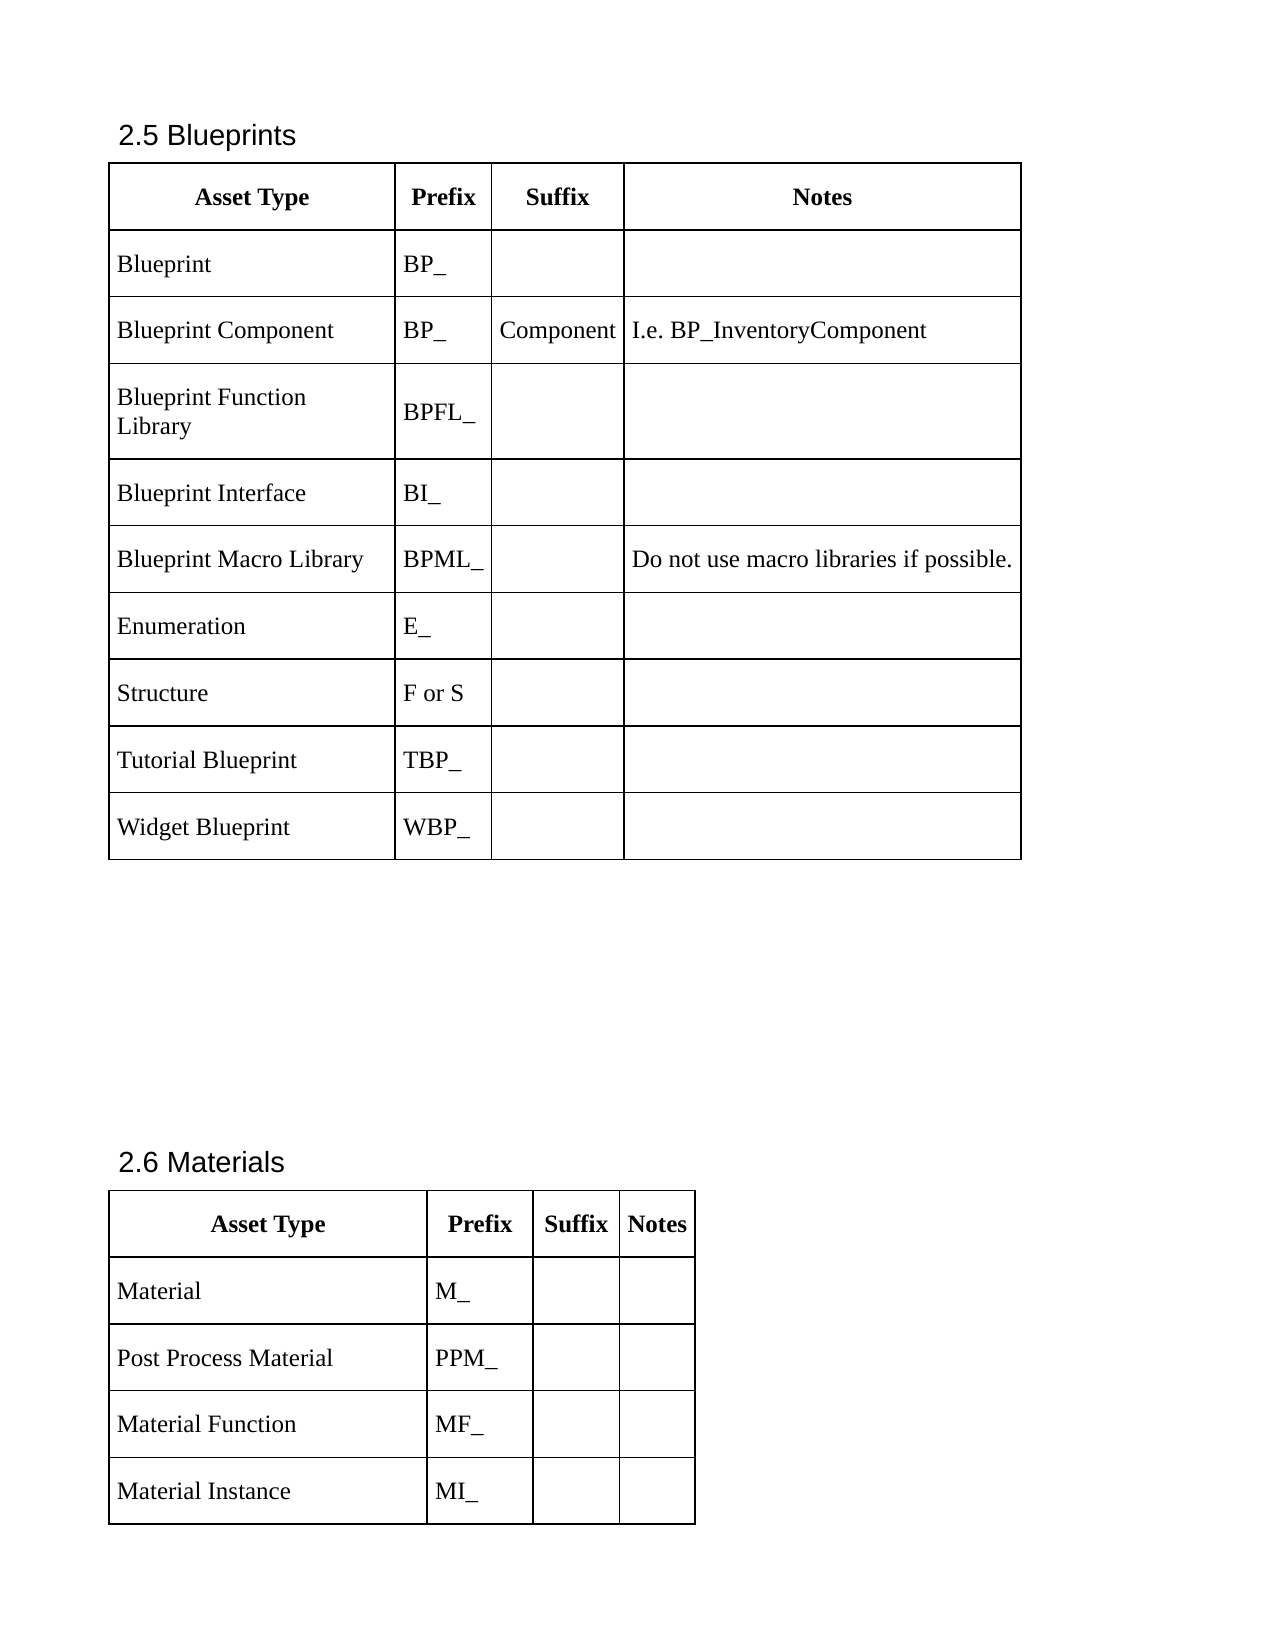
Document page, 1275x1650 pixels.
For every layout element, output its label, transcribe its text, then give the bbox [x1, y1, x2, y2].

table_header Suffix [534, 1191, 619, 1256]
table_header Prefix [428, 1191, 532, 1256]
table_header Notes [625, 164, 1020, 229]
table_cell [492, 660, 623, 725]
table_cell [625, 593, 1020, 658]
table_cell MF_ [428, 1391, 532, 1457]
table_cell Blueprint Component [110, 297, 394, 362]
table_cell [492, 460, 623, 525]
table_cell Material Instance [110, 1458, 426, 1523]
table_header Asset Type [110, 164, 394, 229]
table_header Suffix [492, 164, 623, 229]
table_cell [620, 1325, 694, 1390]
table_cell [625, 727, 1020, 792]
table_cell BP_ [396, 297, 491, 362]
table_cell [534, 1258, 619, 1323]
table_cell BPFL_ [396, 364, 491, 458]
table_cell [620, 1458, 694, 1523]
table_cell [625, 364, 1020, 458]
table_cell [620, 1258, 694, 1323]
table_cell Blueprint Function Library [110, 364, 394, 458]
table_cell Material Function [110, 1391, 426, 1457]
table_cell E_ [396, 593, 491, 658]
table_cell M_ [428, 1258, 532, 1323]
table_cell Structure [110, 660, 394, 725]
table_cell BP_ [396, 231, 491, 296]
table_cell BPML_ [396, 526, 491, 591]
table_cell [492, 593, 623, 658]
table_cell Do not use macro libraries if possible. [625, 526, 1020, 591]
table_cell [625, 231, 1020, 296]
table_cell Component [492, 297, 623, 362]
table_cell [534, 1391, 619, 1457]
subtitle 2.6 Materials [118, 1146, 1157, 1179]
table_cell [625, 793, 1020, 858]
table_cell [492, 526, 623, 591]
table_cell [534, 1458, 619, 1523]
table_cell [492, 231, 623, 296]
table_header Notes [620, 1191, 694, 1256]
table_cell Tutorial Blueprint [110, 727, 394, 792]
table_cell I.e. BP_InventoryComponent [625, 297, 1020, 362]
table_cell Widget Blueprint [110, 793, 394, 858]
table_cell [492, 727, 623, 792]
table_cell Blueprint Interface [110, 460, 394, 525]
table_cell Blueprint [110, 231, 394, 296]
table_cell TBP_ [396, 727, 491, 792]
table_cell [620, 1391, 694, 1457]
table_cell [492, 364, 623, 458]
table_cell [625, 660, 1020, 725]
subtitle 2.5 Blueprints [118, 118, 1157, 152]
table_cell [625, 460, 1020, 525]
table_header Prefix [396, 164, 491, 229]
table_cell Enumeration [110, 593, 394, 658]
table_cell BI_ [396, 460, 491, 525]
table_cell [534, 1325, 619, 1390]
table_cell F or S [396, 660, 491, 725]
table_cell Post Process Material [110, 1325, 426, 1390]
table_cell PPM_ [428, 1325, 532, 1390]
table_cell [492, 793, 623, 858]
table_cell Material [110, 1258, 426, 1323]
table_cell Blueprint Macro Library [110, 526, 394, 591]
table_header Asset Type [110, 1191, 426, 1256]
table_cell WBP_ [396, 793, 491, 858]
table_cell MI_ [428, 1458, 532, 1523]
